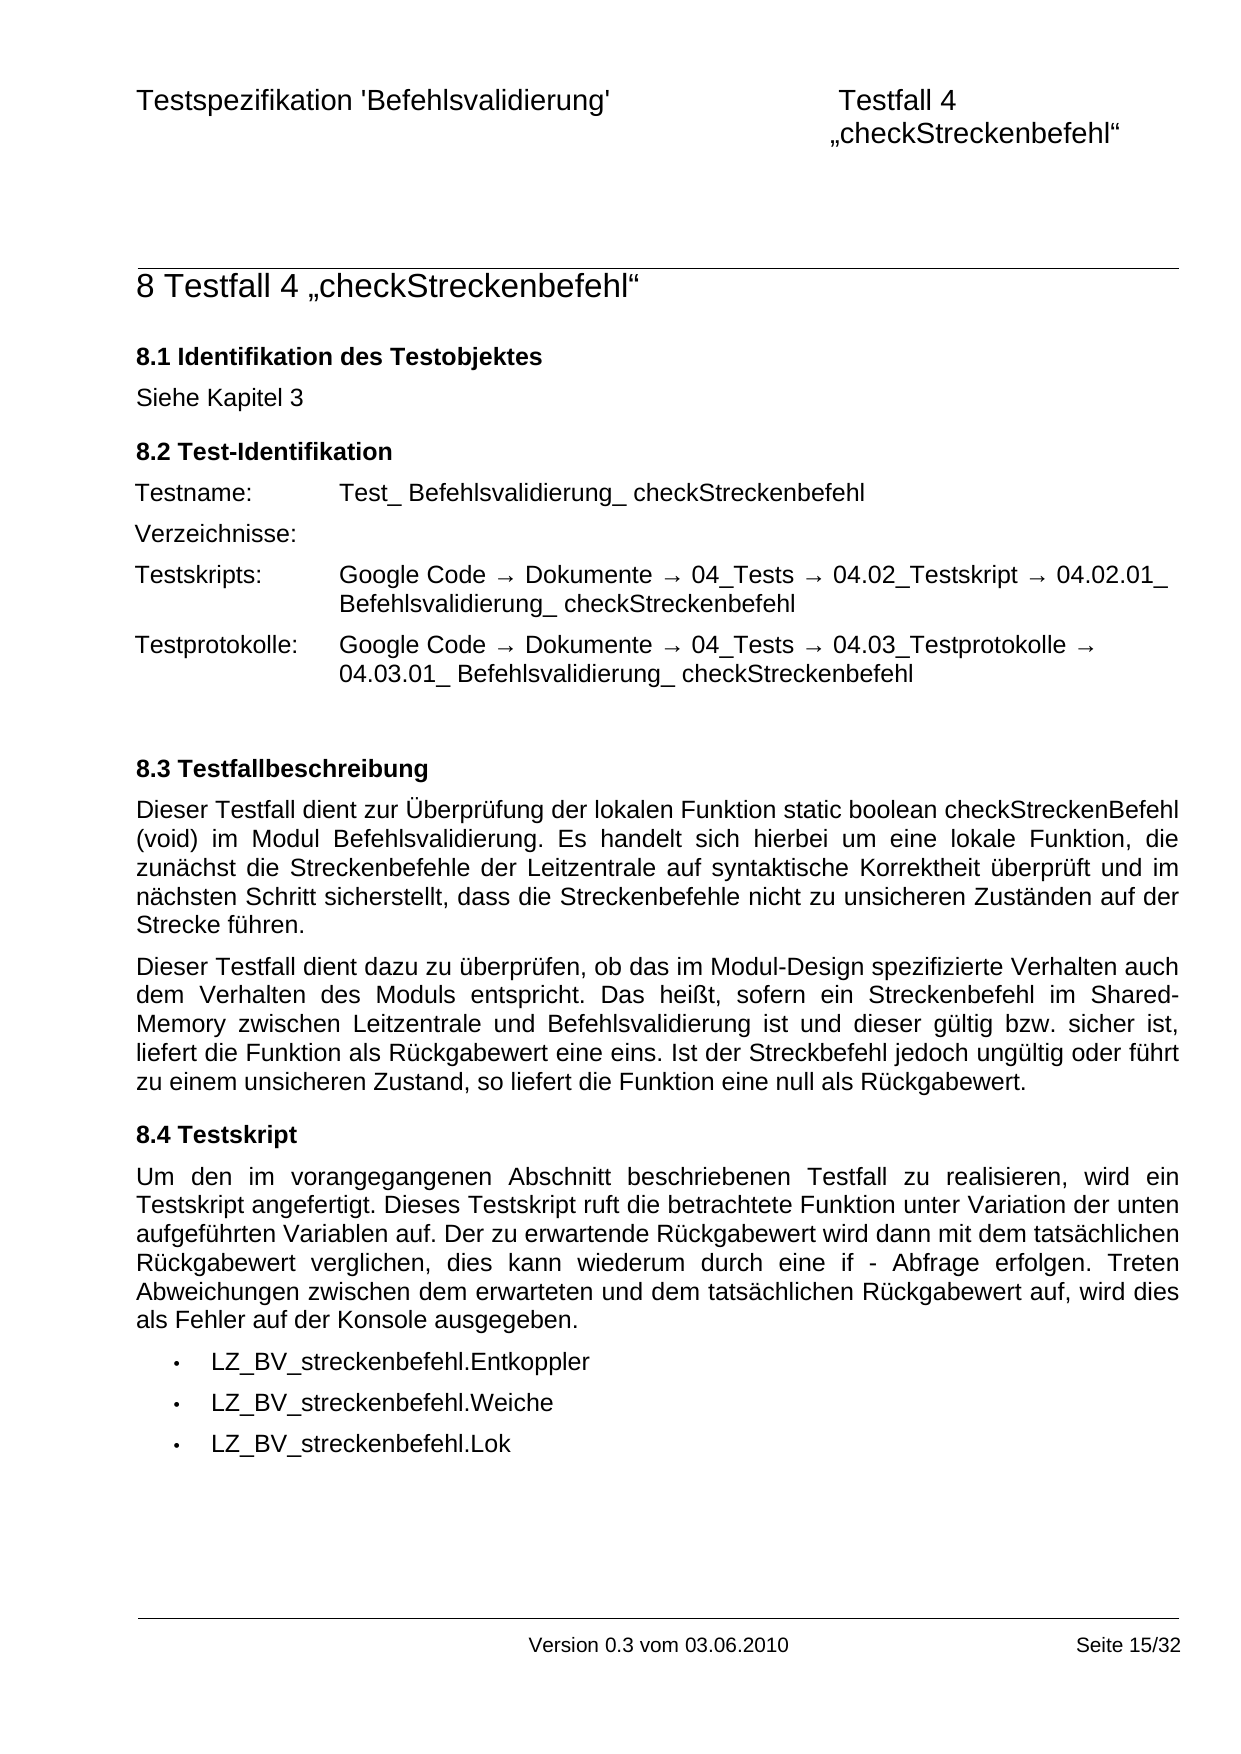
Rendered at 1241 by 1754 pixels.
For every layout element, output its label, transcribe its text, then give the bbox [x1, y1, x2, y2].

subtitle Test-Identifikation [136, 437, 1181, 466]
subtitle Testfallbeschreibung [136, 754, 1181, 783]
list LZ_BV_streckenbefehl.Entkoppler [173, 1347, 1181, 1376]
subtitle Testfall 4 „checkStreckenbefehl“ [136, 289, 1181, 304]
text Testskripts: Google Code → Dokumente → 04_Tests → 04.02_Testskript → 04.02.01_ Befehlsvalidierung_ checkStreckenbefehl [134, 561, 1181, 618]
list LZ_BV_streckenbefehl.Weiche [173, 1388, 1181, 1417]
text Dieser Testfall dient zur Überprüfung der lokalen Funktion static boolean checkStreckenBefehl (void) im Modul Befehlsvalidierung. Es handelt sich hierbei um eine lokale Funktion, die zunächst die Streckenbefehle der Leitzentrale auf syntaktische Korrektheit überprüft und im nächsten Schritt sicherstellt, dass die Streckenbefehle nicht zu unsicheren Zuständen auf der Strecke führen. [136, 796, 1181, 939]
text Verzeichnisse: [134, 519, 1181, 548]
text Um den im vorangegangenen Abschnitt beschriebenen Testfall zu realisieren, wird ein Testskript angefertigt. Dieses Testskript ruft die betrachtete Funktion unter Variation der unten aufgeführten Variablen auf. Der zu erwartende Rückgabewert wird dann mit dem tatsächlichen Rückgabewert verglichen, dies kann wiederum durch eine if - Abfrage erfolgen. Treten Abweichungen zwischen dem erwarteten und dem tatsächlichen Rückgabewert auf, wird dies als Fehler auf der Konsole ausgegeben. [136, 1162, 1181, 1334]
text Siehe Kapitel 3 [136, 383, 1181, 412]
list LZ_BV_streckenbefehl.Lok [173, 1429, 1181, 1458]
text Testprotokolle: Google Code → Dokumente → 04_Tests → 04.03_Testprotokolle → 04.03.01_ Befehlsvalidierung_ checkStreckenbefehl [134, 631, 1181, 688]
text Dieser Testfall dient dazu zu überprüfen, ob das im Modul-Design spezifizierte Verhalten auch dem Verhalten des Moduls entspricht. Das heißt, sofern ein Streckenbefehl im Shared-Memory zwischen Leitzentrale und Befehlsvalidierung ist und dieser gültig bzw. sicher ist, liefert die Funktion als Rückgabewert eine eins. Ist der Streckbefehl jedoch ungültig oder führt zu einem unsicheren Zustand, so liefert die Funktion eine null als Rückgabewert. [136, 952, 1181, 1096]
subtitle Identifikation des Testobjektes [136, 342, 1181, 371]
subtitle Testskript [136, 1121, 1181, 1149]
text Testname: Test_ Befehlsvalidierung_ checkStreckenbefehl [134, 478, 1181, 507]
